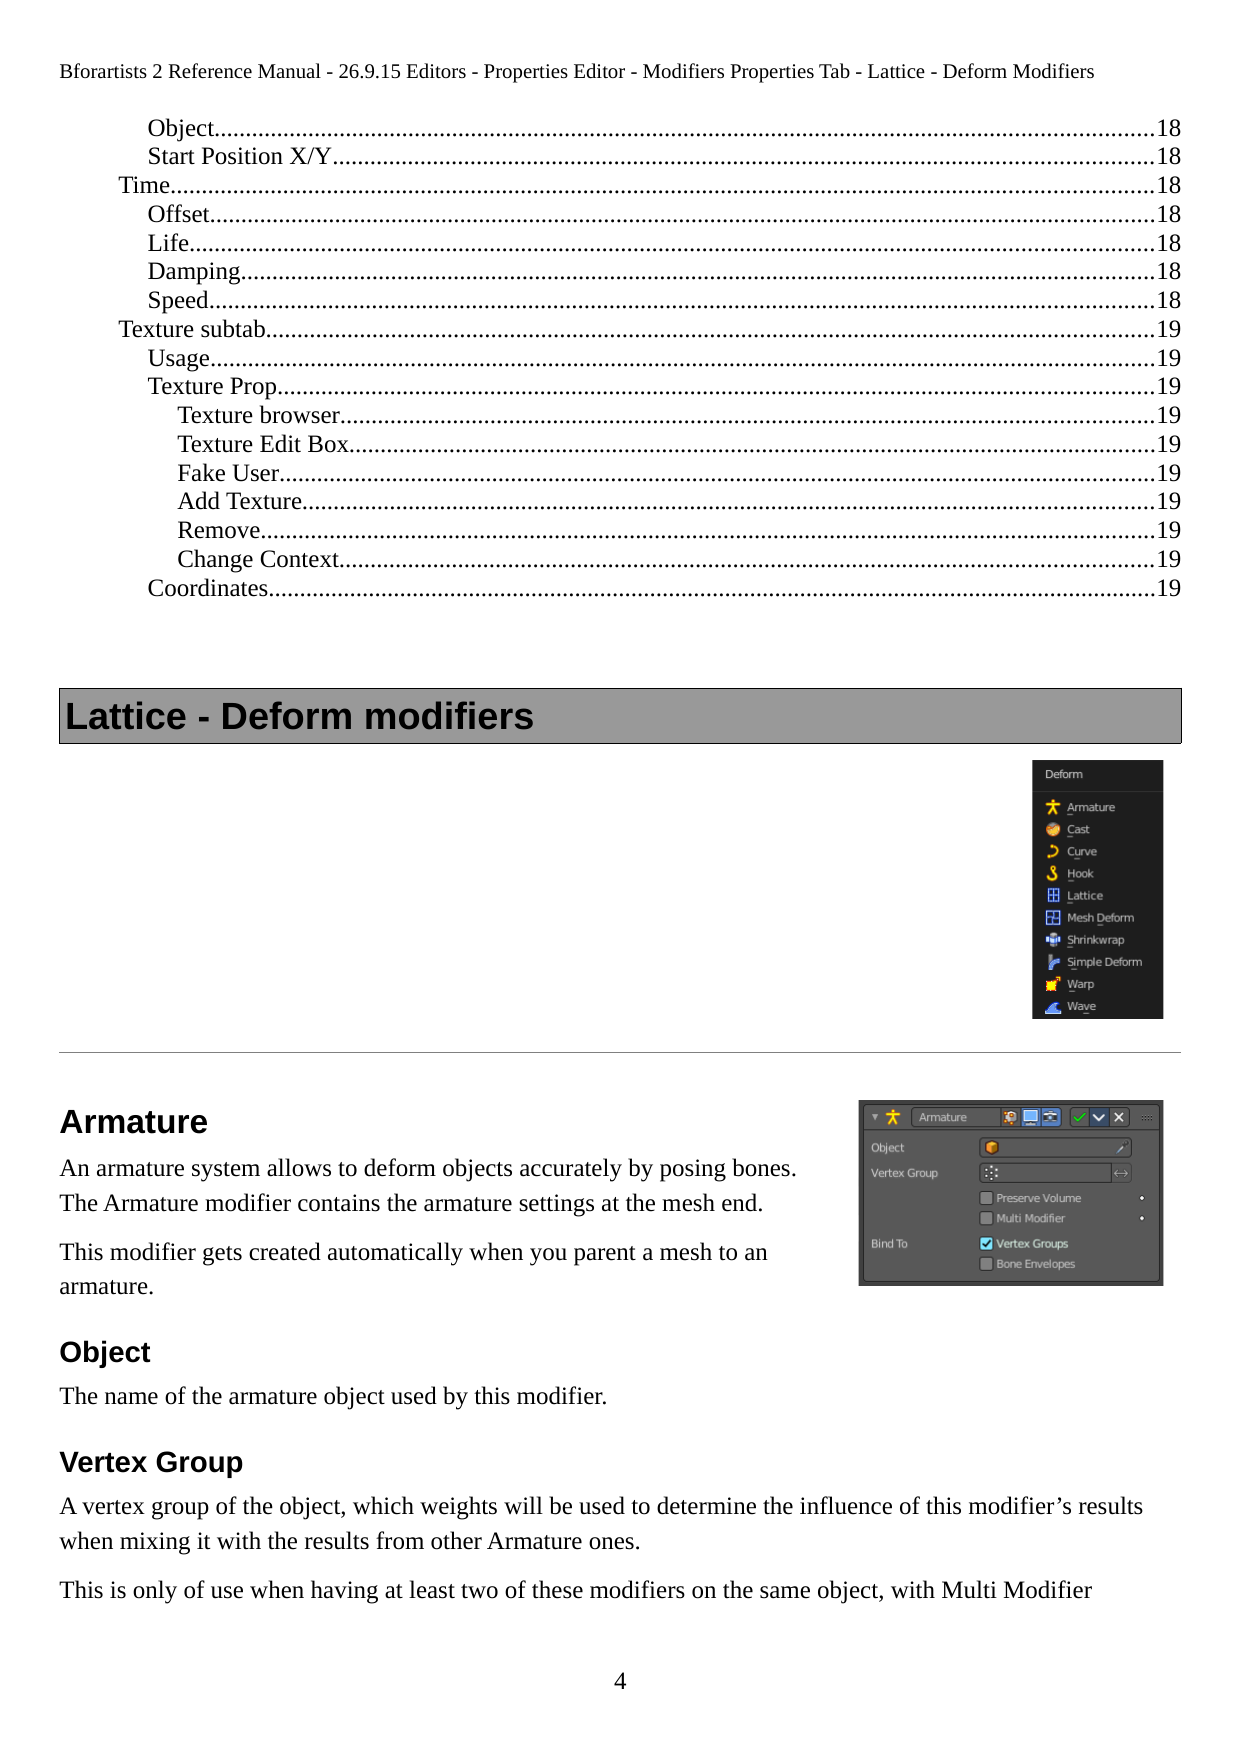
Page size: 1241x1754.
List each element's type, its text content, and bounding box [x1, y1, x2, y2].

text Life 18 [147, 228, 1181, 256]
text Remove 19 [177, 515, 1181, 544]
picture [858, 1100, 1164, 1286]
subtitle Object [59, 1335, 1181, 1369]
text Texture subtab 19 [118, 314, 1181, 343]
subtitle Armature [59, 1102, 858, 1141]
text Usage 19 [147, 343, 1181, 371]
text An armature system allows to deform objects accurately by posing bones. The Armature modifier contains the armature settings at the mesh end. [59, 1153, 858, 1217]
text Texture Prop 19 [147, 371, 1181, 400]
text This is only of use when having at least two of these modifiers on the same object, with Multi Modifier [59, 1575, 1181, 1603]
text A vertex group of the object, which weights will be used to determine the influence of this modifier’s results when mixing it with the results from other Armature ones. [59, 1491, 1181, 1554]
text Texture browser 19 [177, 400, 1181, 429]
subtitle Vertex Group [59, 1445, 1181, 1479]
text Speed 18 [147, 285, 1181, 314]
subtitle [1164, 1102, 1181, 1141]
text Add Texture 19 [177, 486, 1181, 515]
text Object 18 [147, 113, 1181, 141]
text Change Context 19 [177, 544, 1181, 573]
text Start Position X/Y 18 [147, 141, 1181, 170]
text Offset 18 [147, 199, 1181, 228]
text Texture Edit Box 19 [177, 429, 1181, 458]
text Damping 18 [147, 256, 1181, 285]
text Time 18 [118, 170, 1181, 199]
table_header Lattice - Deform modifiers [60, 689, 1181, 743]
text This modifier gets created automatically when you parent a mesh to an armature. [59, 1237, 1181, 1300]
text Fake User 19 [177, 458, 1181, 486]
text The name of the armature object used by this modifier. [59, 1381, 1181, 1410]
text Coordinates 19 [147, 573, 1181, 601]
picture [1032, 760, 1164, 1019]
